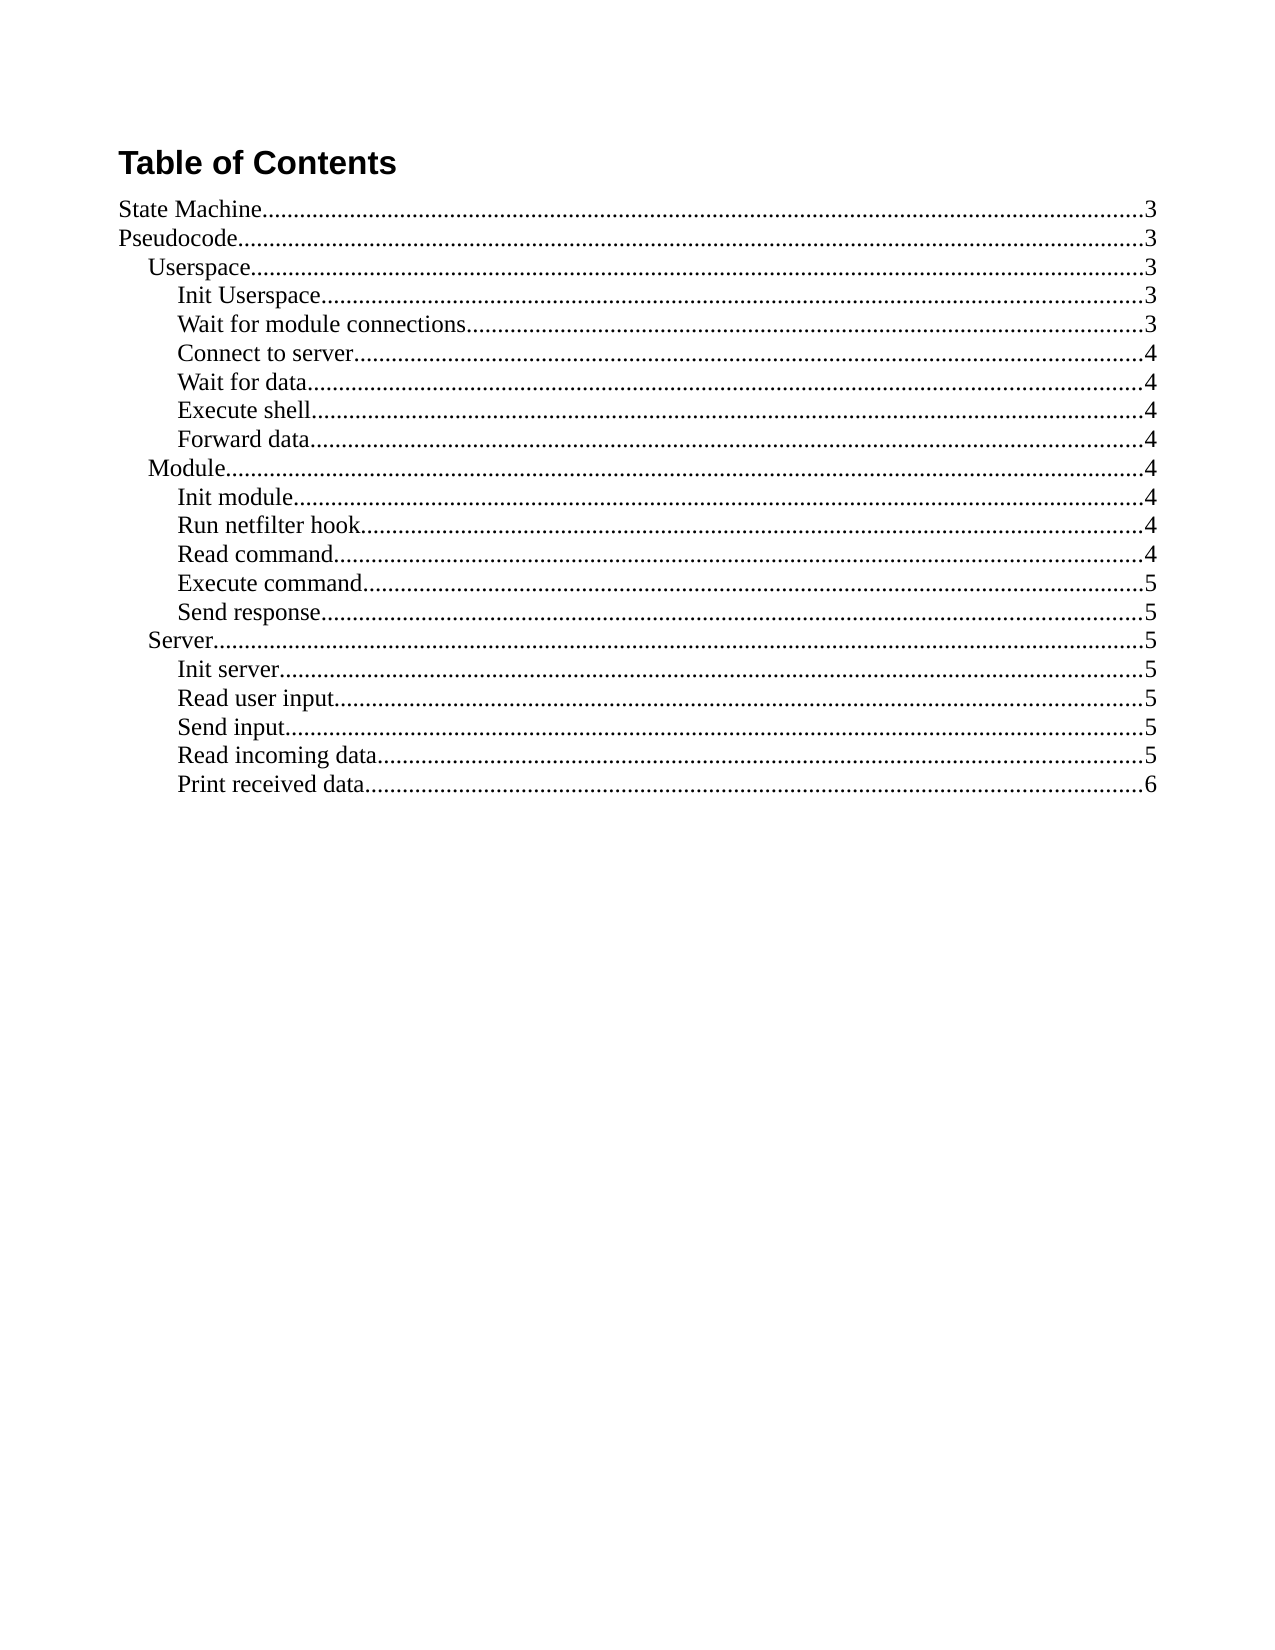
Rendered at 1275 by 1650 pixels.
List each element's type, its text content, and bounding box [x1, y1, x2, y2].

text Send input 5 [177, 712, 1157, 740]
text Read command 4 [177, 539, 1157, 568]
text Pseudocode 3 [118, 223, 1157, 252]
text Wait for module connections 3 [177, 309, 1157, 338]
text Init module 4 [177, 482, 1157, 510]
text Init Userspace 3 [177, 280, 1157, 309]
text Read incoming data 5 [177, 740, 1157, 769]
subtitle Table of Contents [118, 143, 1157, 182]
text Send response 5 [177, 597, 1157, 625]
text Module 4 [148, 453, 1157, 482]
text Read user input 5 [177, 683, 1157, 712]
text Execute shell 4 [177, 395, 1157, 424]
text Connect to server 4 [177, 338, 1157, 367]
text Init server 5 [177, 654, 1157, 683]
text Userspace 3 [148, 252, 1157, 280]
text Forward data 4 [177, 424, 1157, 453]
text Run netfilter hook 4 [177, 510, 1157, 539]
text Server 5 [148, 625, 1157, 654]
text State Machine 3 [118, 194, 1157, 223]
text Print received data 6 [177, 769, 1157, 798]
text Execute command 5 [177, 568, 1157, 597]
text Wait for data 4 [177, 367, 1157, 395]
